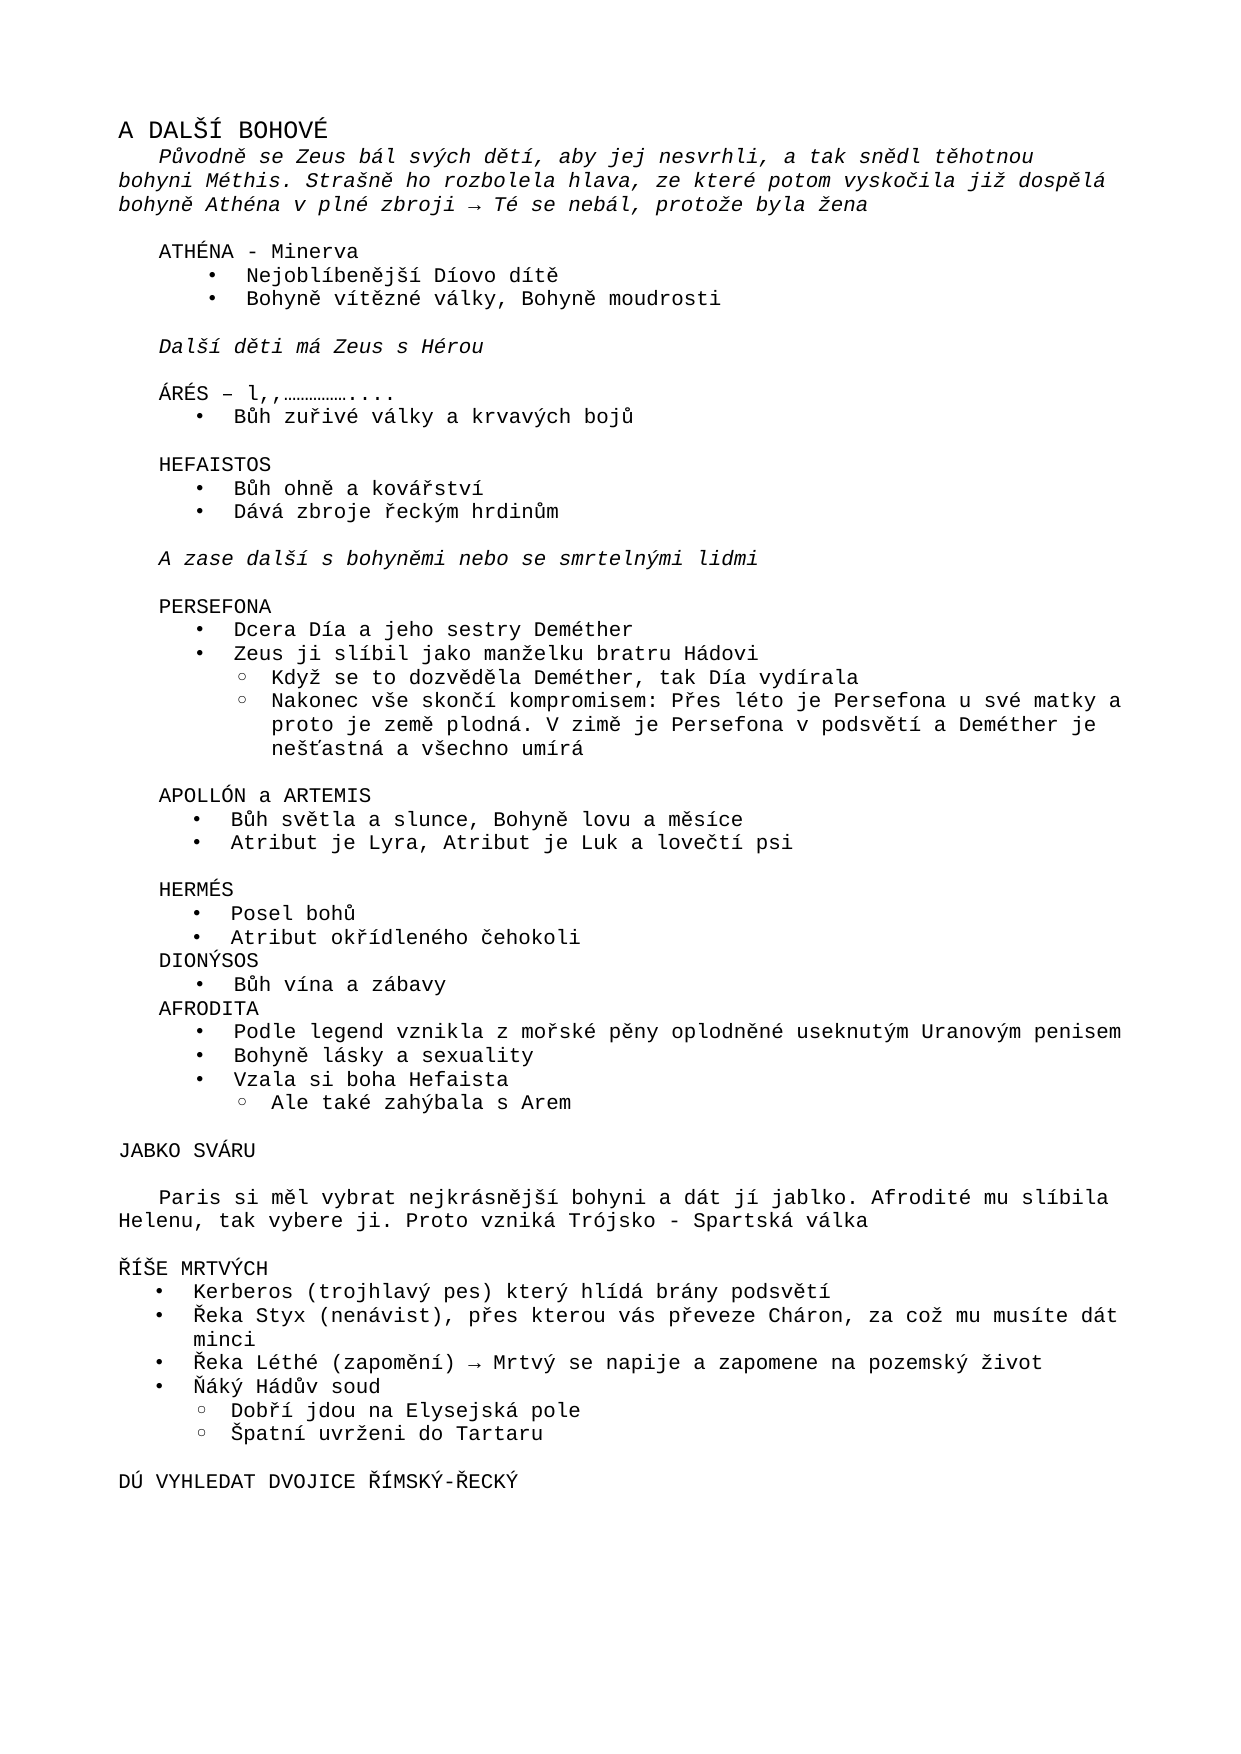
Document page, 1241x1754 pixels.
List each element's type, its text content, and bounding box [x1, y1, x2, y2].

text Další děti má Zeus s Hérou [118, 336, 1122, 359]
list Bohyně lásky a sexuality [196, 1045, 1122, 1069]
text DÚ VYHLEDAT DVOJICE ŘÍMSKÝ-ŘECKÝ [118, 1471, 1122, 1494]
list Bůh světla a slunce, Bohyně lovu a měsíce [193, 808, 1122, 832]
text HERMÉS [118, 879, 1122, 903]
list Atribut je Lyra, Atribut je Luk a lovečtí psi [193, 832, 1122, 856]
text A zase další s bohyněmi nebo se smrtelnými lidmi [118, 548, 1122, 572]
text A DALŠÍ BOHOVÉ [118, 118, 1122, 146]
list Bůh ohně a kovářství [196, 477, 1122, 501]
list Řeka Styx (nenávist), přes kterou vás převeze Cháron, za což mu musíte dát minci [156, 1305, 1122, 1352]
text DIONÝSOS [118, 950, 1122, 974]
text Paris si měl vybrat nejkrásnější bohyni a dát jí jablko. Afrodité mu slíbila Helenu, tak vybere ji. Proto vzniká Trójsko - Spartská válka [118, 1187, 1122, 1234]
list Zeus ji slíbil jako manželku bratru Hádovi [196, 643, 1122, 667]
list Bohyně vítězné války, Bohyně moudrosti [209, 288, 1122, 312]
list Podle legend vznikla z mořské pěny oplodněné useknutým Uranovým penisem [196, 1021, 1122, 1045]
list Bůh vína a zábavy [196, 974, 1122, 998]
list Dává zbroje řeckým hrdinům [196, 501, 1122, 525]
list Špatní uvrženi do Tartaru [193, 1423, 1122, 1447]
list Dobří jdou na Elysejská pole [193, 1400, 1122, 1423]
text ŘÍŠE MRTVÝCH [118, 1258, 1122, 1281]
text Původně se Zeus bál svých dětí, aby jej nesvrhli, a tak snědl těhotnou bohyni Méthis. Strašně ho rozbolela hlava, ze které potom vyskočila již dospělá bohyně Athéna v plné zbroji → Té se nebál, protože byla žena [118, 146, 1122, 217]
list Když se to dozvěděla Deméther, tak Día vydírala [234, 667, 1122, 690]
text AFRODITA [118, 998, 1122, 1021]
list Bůh zuřivé války a krvavých bojů [196, 407, 1122, 430]
text HEFAISTOS [118, 454, 1122, 477]
list Atribut okřídleného čehokoli [193, 927, 1122, 950]
list Nejoblíbenější Díovo dítě [209, 265, 1122, 288]
text APOLLÓN a ARTEMIS [118, 785, 1122, 808]
text PERSEFONA [118, 596, 1122, 619]
list Kerberos (trojhlavý pes) který hlídá brány podsvětí [156, 1281, 1122, 1305]
list Ňáký Hádův soud [156, 1376, 1122, 1400]
text JABKO SVÁRU [118, 1139, 1122, 1187]
text ATHÉNA - Minerva [118, 241, 1122, 265]
list Posel bohů [193, 903, 1122, 927]
list Řeka Léthé (zapomění) → Mrtvý se napije a zapomene na pozemský život [156, 1352, 1122, 1376]
text ÁRÉS – l,,…………….... [118, 383, 1122, 407]
list Dcera Día a jeho sestry Deméther [196, 619, 1122, 643]
list Vzala si boha Hefaista [196, 1069, 1122, 1092]
list Nakonec vše skončí kompromisem: Přes léto je Persefona u své matky a proto je země plodná. V zimě je Persefona v podsvětí a Deméther je nešťastná a všechno umírá [234, 690, 1122, 761]
list Ale také zahýbala s Arem [234, 1092, 1122, 1116]
